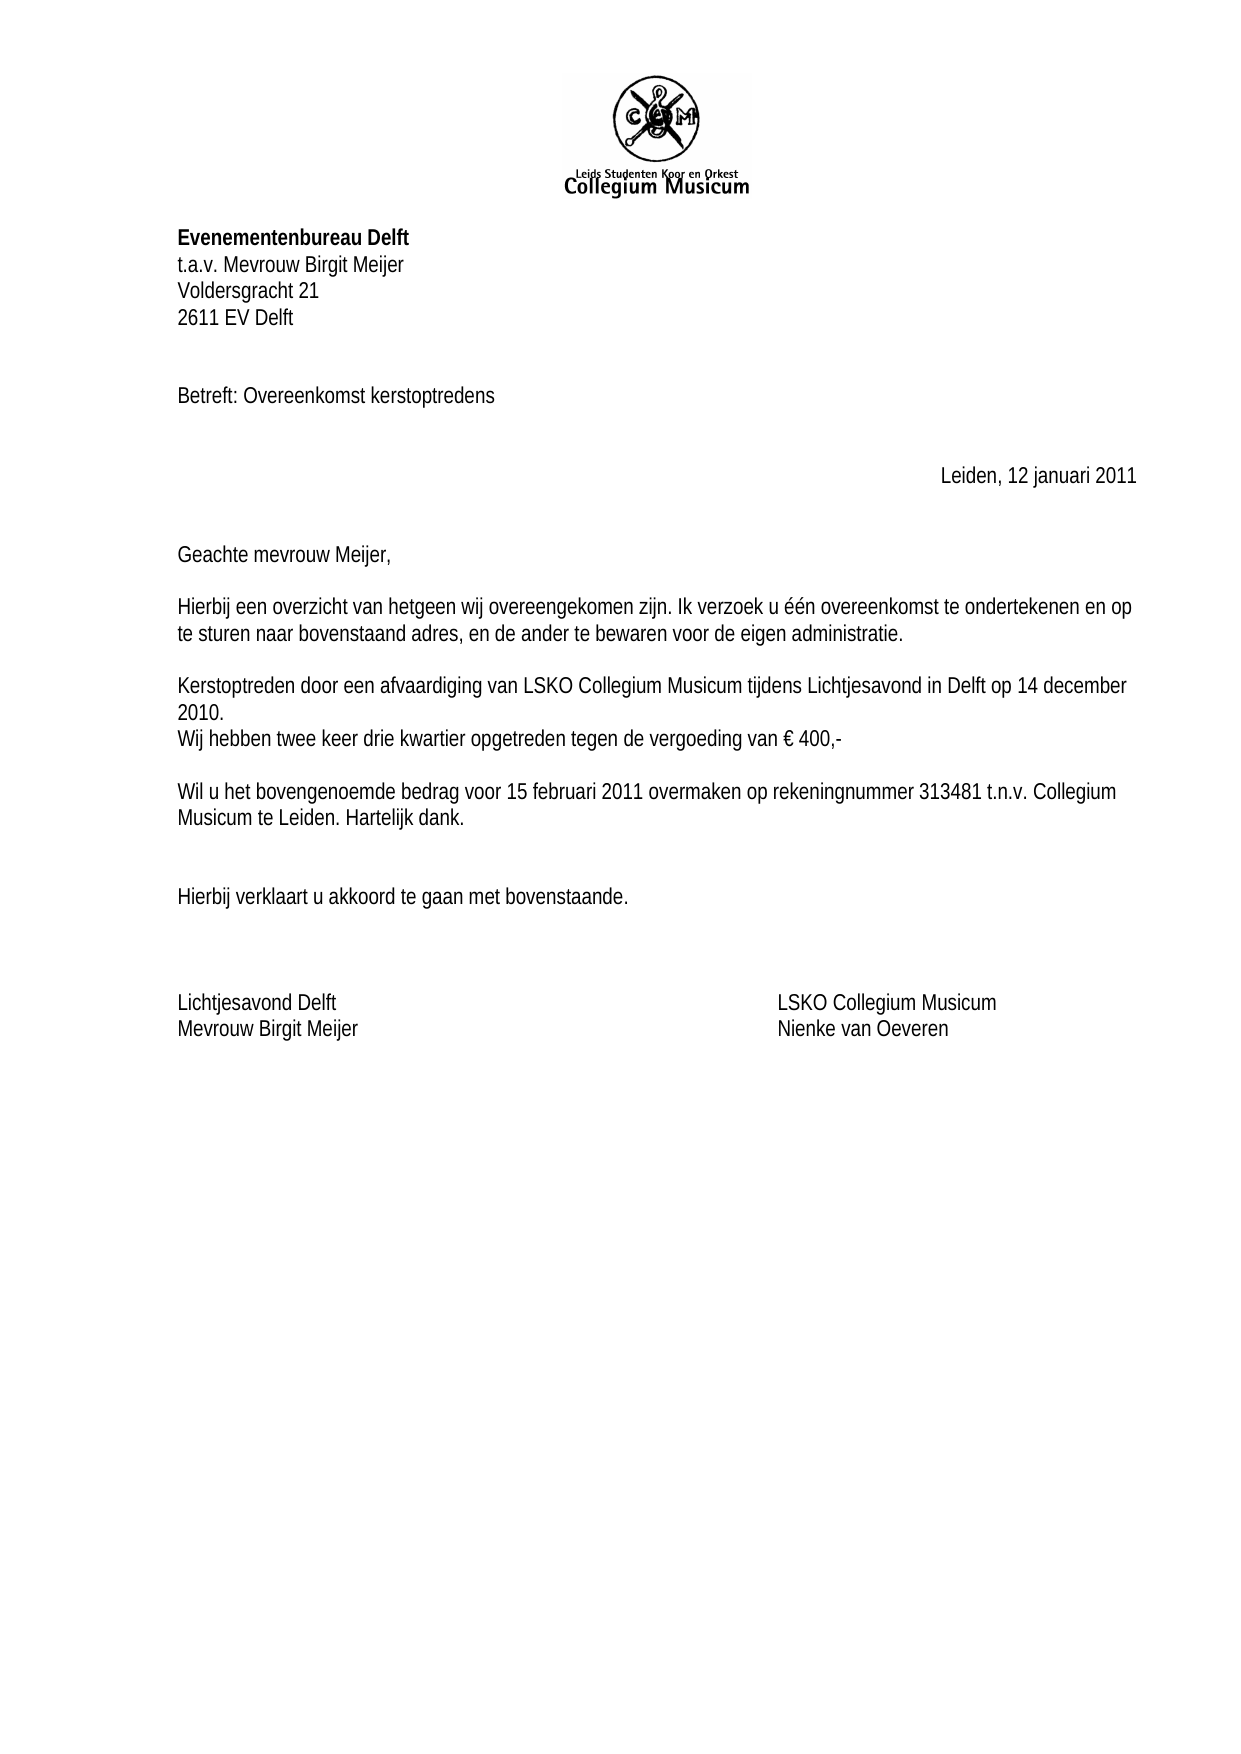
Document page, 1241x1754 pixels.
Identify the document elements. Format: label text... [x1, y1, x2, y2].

text Wij hebben twee keer drie kwartier opgetreden tegen de vergoeding van € 400,- [177, 725, 1137, 751]
text Voldersgracht 21 [177, 277, 1137, 303]
text Kerstoptreden door een afvaardiging van LSKO Collegium Musicum tijdens Lichtjesavond in Delft op 14 december 2010. [177, 672, 1137, 725]
text Leiden, 12 januari 2011 [177, 462, 1137, 488]
text Geachte mevrouw Meijer, [177, 541, 1137, 567]
text 2611 EV Delft [177, 303, 1137, 330]
text Wil u het bovengenoemde bedrag voor 15 februari 2011 overmaken op rekeningnummer 313481 t.n.v. Collegium Musicum te Leiden. Hartelijk dank. [177, 778, 1137, 831]
text Betreft: Overeenkomst kerstoptredens [177, 382, 1137, 409]
text Lichtjesavond Delft LSKO Collegium Musicum [177, 989, 1137, 1015]
text Hierbij verklaart u akkoord te gaan met bovenstaande. [177, 883, 1137, 909]
text Mevrouw Birgit Meijer Nienke van Oeveren [177, 1015, 1137, 1041]
picture [561, 73, 753, 199]
text Evenementenbureau Delft t.a.v. Mevrouw Birgit Meijer [177, 224, 1137, 277]
text Hierbij een overzicht van hetgeen wij overeengekomen zijn. Ik verzoek u één overeenkomst te ondertekenen en op te sturen naar bovenstaand adres, en de ander te bewaren voor de eigen administratie. [177, 593, 1137, 646]
